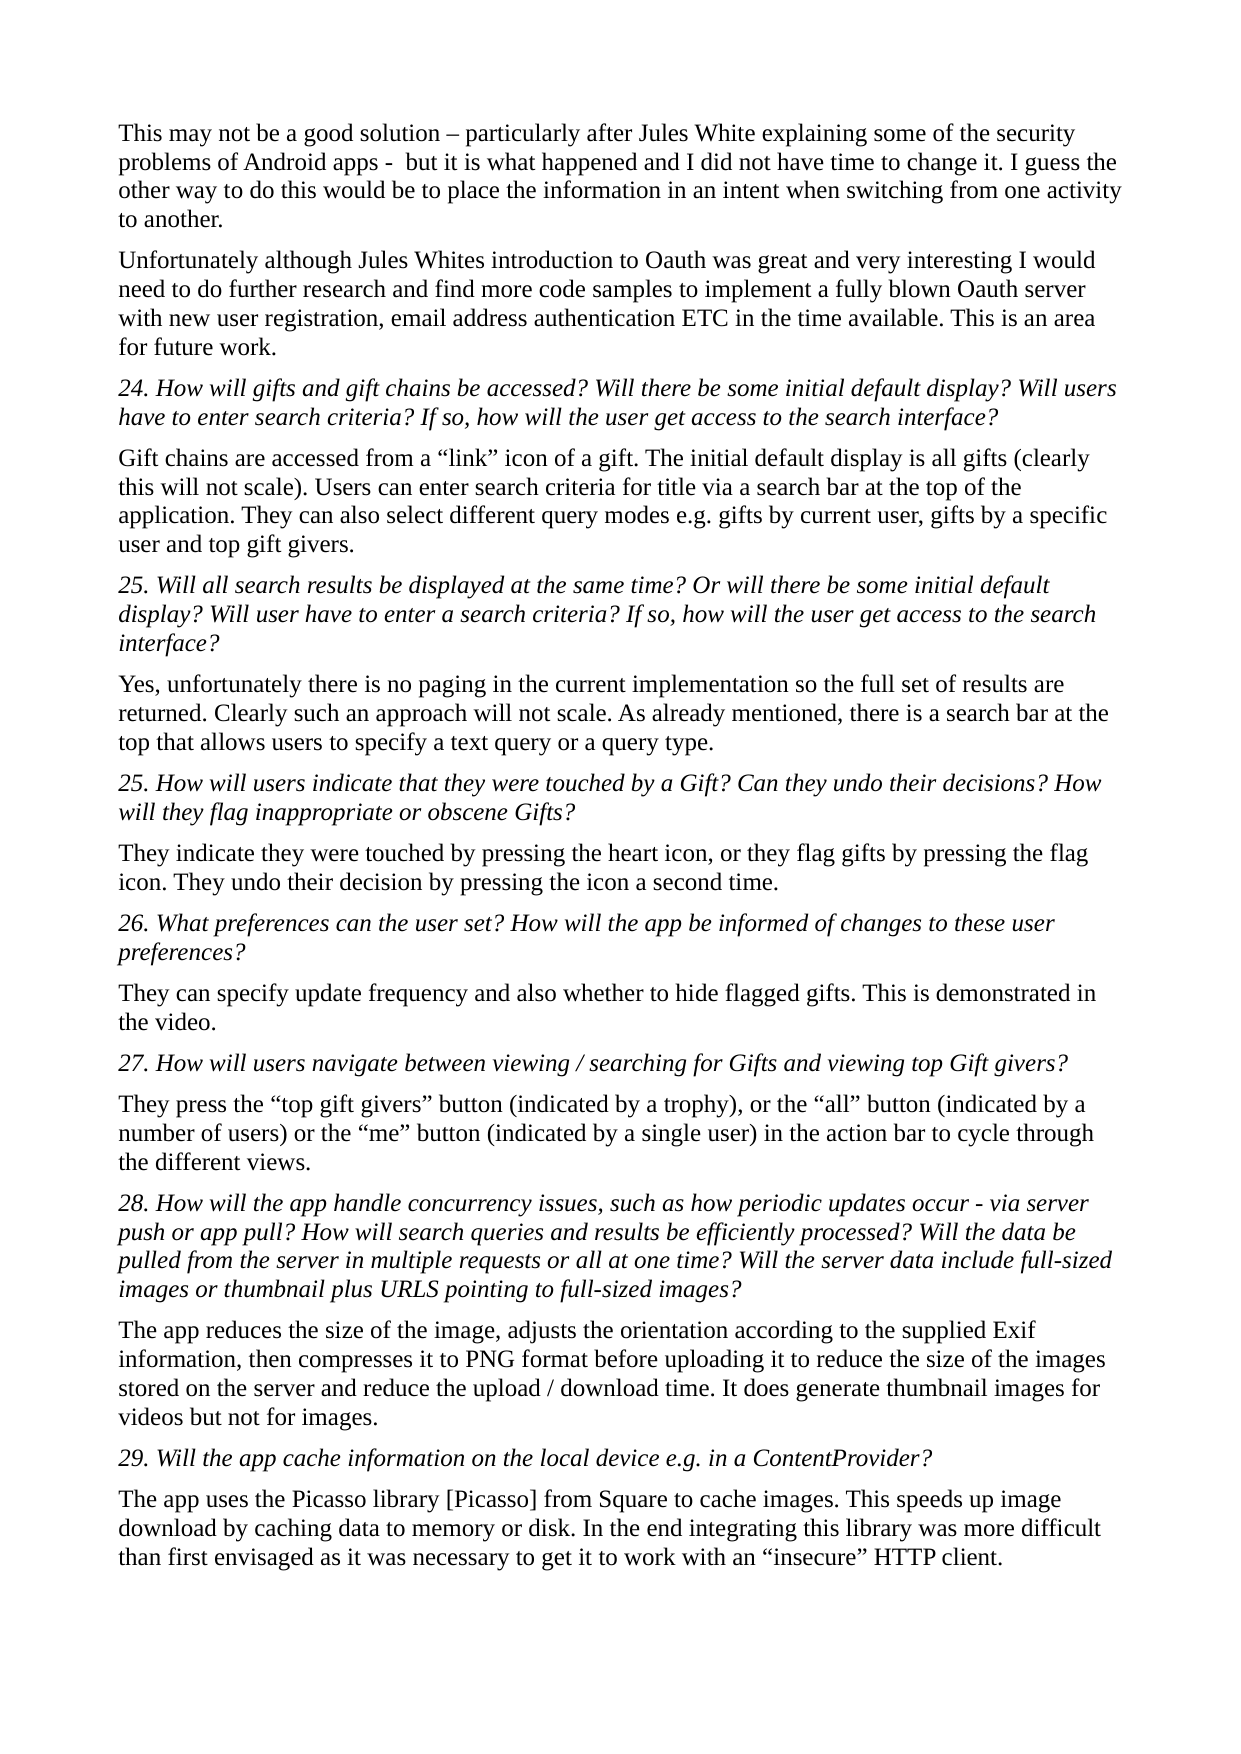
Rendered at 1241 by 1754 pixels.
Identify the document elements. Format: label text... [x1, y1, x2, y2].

text 25. How will users indicate that they were touched by a Gift? Can they undo their decisions? How will they flag inappropriate or obscene Gifts? [118, 768, 1122, 826]
text Gift chains are accessed from a “link” icon of a gift. The initial default display is all gifts (clearly this will not scale). Users can enter search criteria for title via a search bar at the top of the application. They can also select different query modes e.g. gifts by current user, gifts by a specific user and top gift givers. [118, 443, 1122, 558]
text The app reduces the size of the image, adjusts the orientation according to the supplied Exif information, then compresses it to PNG format before uploading it to reduce the size of the images stored on the server and reduce the upload / download time. It does generate thumbnail images for videos but not for images. [118, 1316, 1122, 1431]
text 25. Will all search results be displayed at the same time? Or will there be some initial default display? Will user have to enter a search criteria? If so, how will the user get access to the search interface? [118, 571, 1122, 657]
text 26. What preferences can the user set? How will the app be informed of changes to these user preferences? [118, 908, 1122, 966]
text 24. How will gifts and gift chains be accessed? Will there be some initial default display? Will users have to enter search criteria? If so, how will the user get access to the search interface? [118, 373, 1122, 431]
text 29. Will the app cache information on the local device e.g. in a ContentProvider? [118, 1443, 1122, 1472]
text 28. How will the app handle concurrency issues, such as how periodic updates occur - via server push or app pull? How will search queries and results be efficiently processed? Will the data be pulled from the server in multiple requests or all at one time? Will the server data include full-sized images or thumbnail plus URLS pointing to full-sized images? [118, 1188, 1122, 1303]
text Unfortunately although Jules Whites introduction to Oauth was great and very interesting I would need to do further research and find more code samples to implement a fully blown Oauth server with new user registration, email address authentication ETC in the time available. This is an area for future work. [118, 246, 1122, 361]
text This may not be a good solution – particularly after Jules White explaining some of the security problems of Android apps - but it is what happened and I did not have time to change it. I guess the other way to do this would be to place the information in an intent when switching from one activity to another. [118, 118, 1122, 233]
text They press the “top gift givers” button (indicated by a trophy), or the “all” button (indicated by a number of users) or the “me” button (indicated by a single user) in the action bar to cycle through the different views. [118, 1089, 1122, 1176]
text They can specify update frequency and also whether to hide flagged gifts. This is demonstrated in the video. [118, 978, 1122, 1036]
text They indicate they were touched by pressing the heart icon, or they flag gifts by pressing the flag icon. They undo their decision by pressing the icon a second time. [118, 838, 1122, 896]
text The app uses the Picasso library [Picasso] from Square to cache images. This speeds up image download by caching data to memory or disk. In the end integrating this library was more difficult than first envisaged as it was necessary to get it to work with an “insecure” HTTP client. [118, 1484, 1122, 1571]
text 27. How will users navigate between viewing / searching for Gifts and viewing top Gift givers? [118, 1048, 1122, 1077]
text Yes, unfortunately there is no paging in the current implementation so the full set of results are returned. Clearly such an approach will not scale. As already mentioned, there is a search bar at the top that allows users to specify a text query or a query type. [118, 669, 1122, 756]
